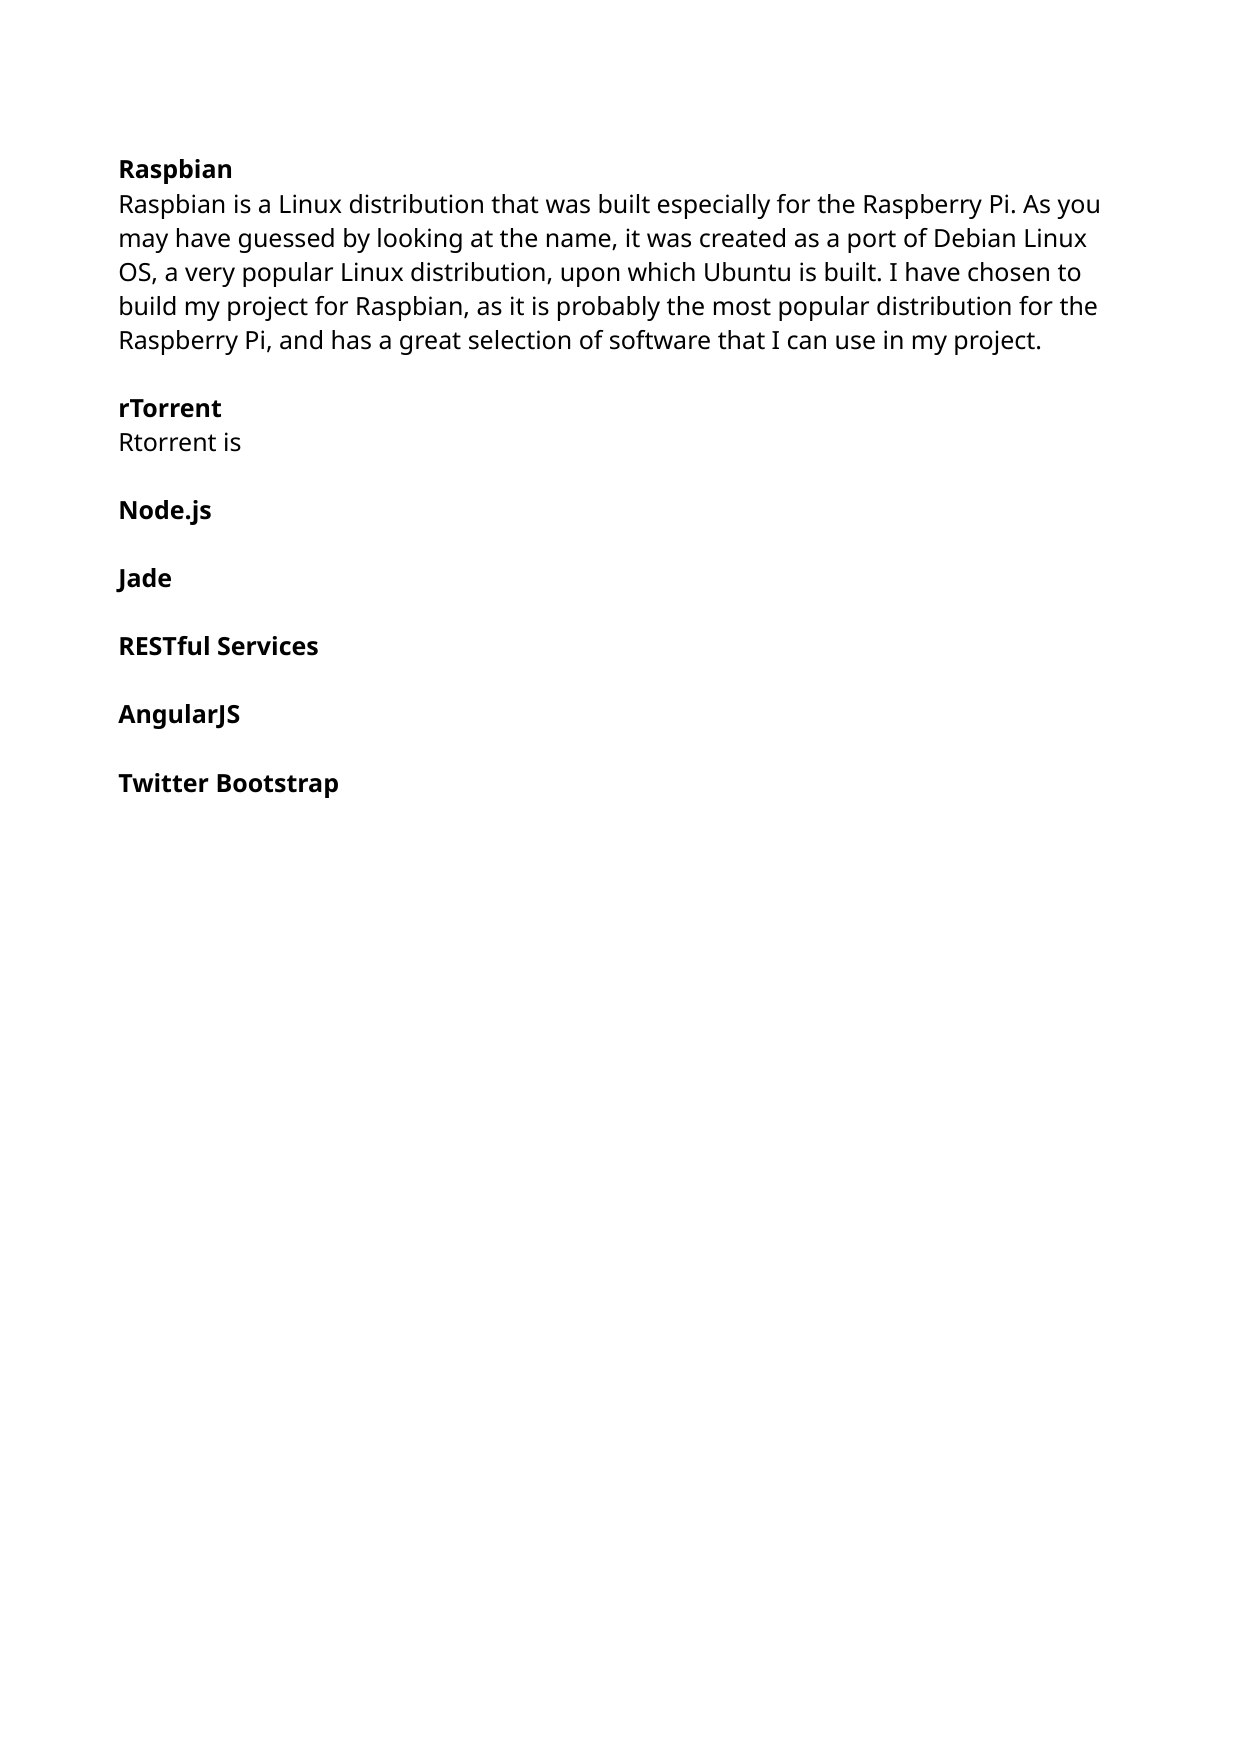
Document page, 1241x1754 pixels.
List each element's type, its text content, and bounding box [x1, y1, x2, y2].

text Jade [118, 561, 1122, 595]
text Raspbian [118, 152, 1122, 186]
text Raspbian is a Linux distribution that was built especially for the Raspberry Pi. As you may have guessed by looking at the name, it was created as a port of Debian Linux OS, a very popular Linux distribution, upon which Ubuntu is built. I have chosen to build my project for Raspbian, as it is probably the most popular distribution for the Raspberry Pi, and has a great selection of software that I can use in my project. [118, 186, 1122, 357]
text AngularJS [118, 697, 1122, 731]
text Twitter Bootstrap [118, 765, 1122, 799]
text Rtorrent is [118, 425, 1122, 459]
text Node.js [118, 493, 1122, 527]
text rTorrent [118, 391, 1122, 425]
text RESTful Services [118, 629, 1122, 663]
